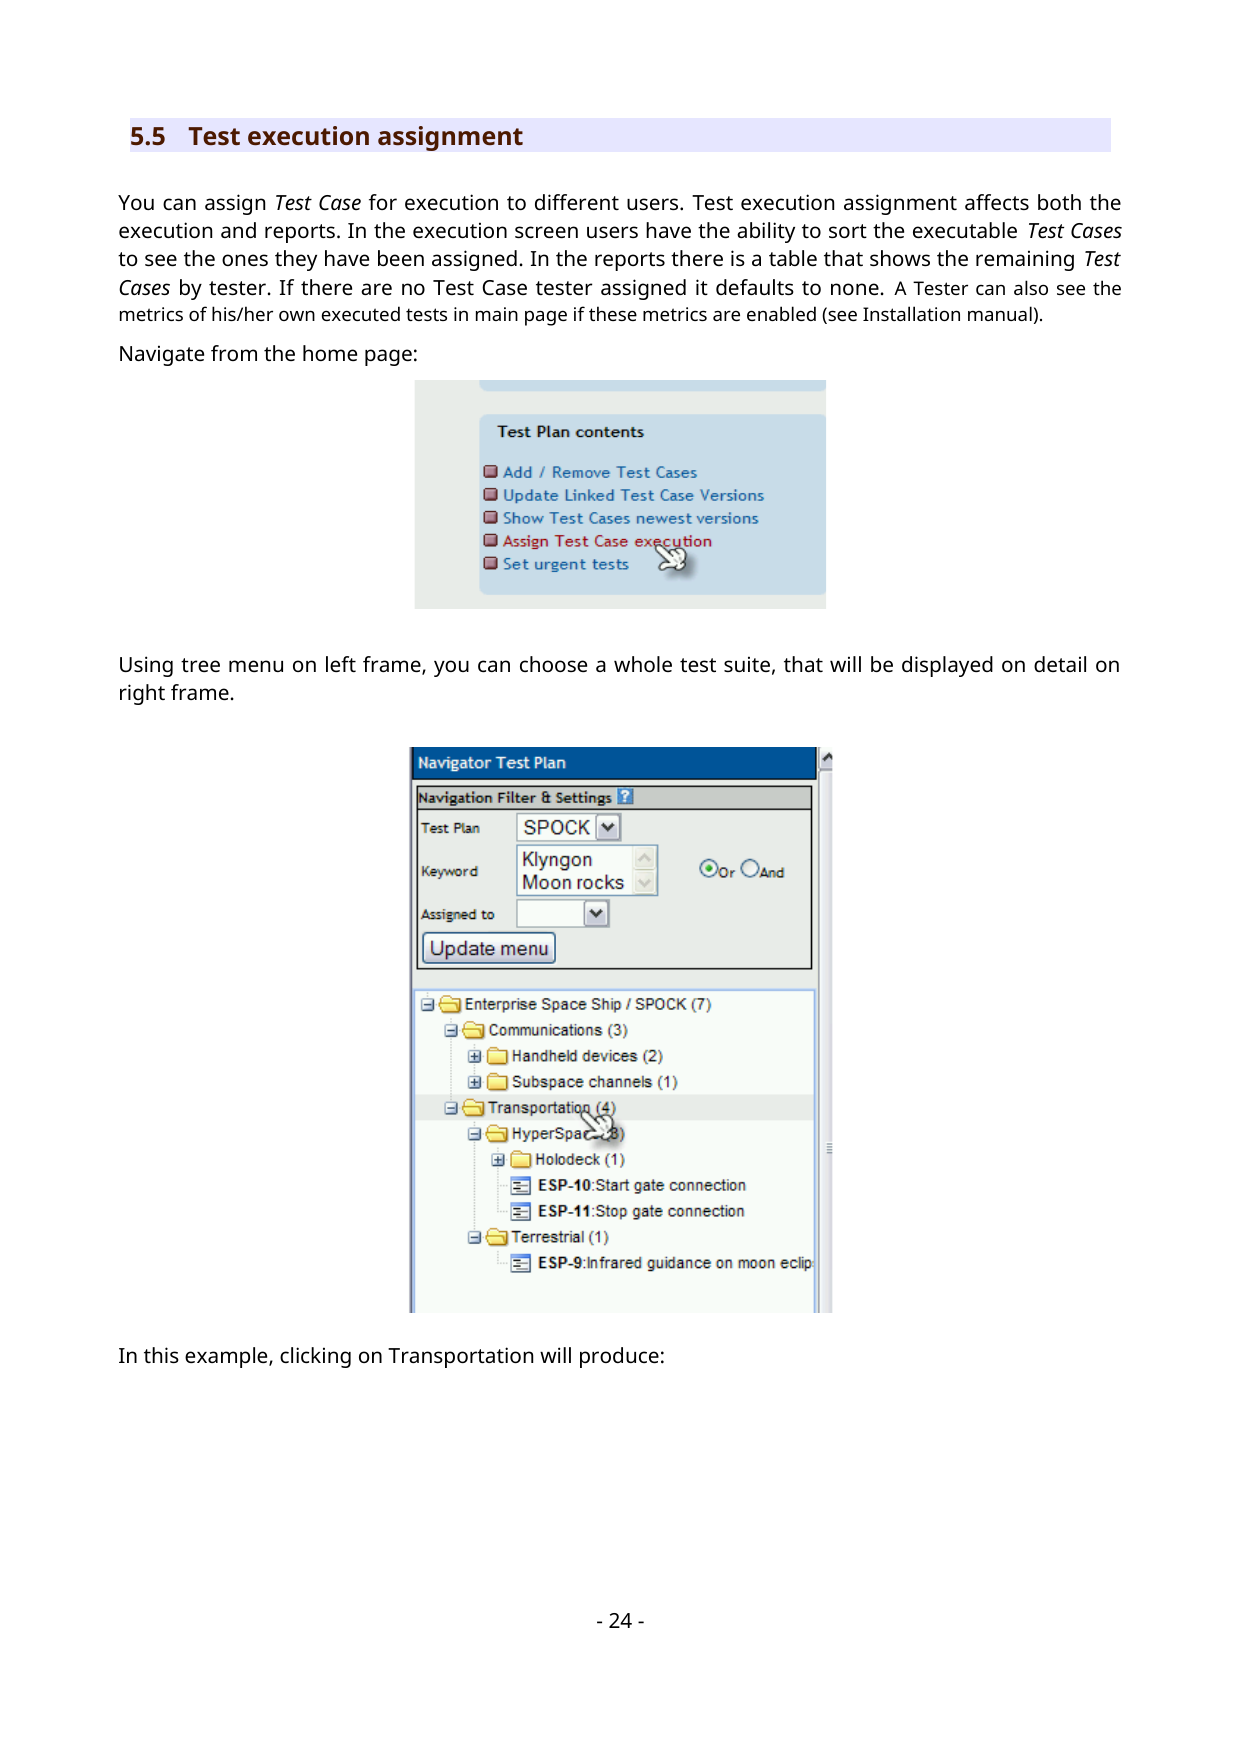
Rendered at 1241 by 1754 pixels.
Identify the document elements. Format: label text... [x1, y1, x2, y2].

text Using tree menu on left frame, you can choose a whole test suite, that will be displayed on detail on right frame. [118, 650, 1122, 707]
picture [408, 747, 833, 1313]
picture [414, 380, 827, 609]
text You can assign Test Case for execution to different users. Test execution assignment affects both the execution and reports. In the execution screen users have the ability to sort the executable Test Cases to see the ones they have been assigned. In the reports there is a table that shows the remaining Test Cases by tester. If there are no Test Case tester assigned it defaults to none. A Tester can also see the metrics of his/her own executed tests in main page if these metrics are enabled (see Installation manual). [118, 188, 1122, 327]
text In this example, clicking on Transportation will produce: [118, 1341, 1122, 1369]
subtitle Test execution assignment [130, 118, 1111, 152]
text Navigate from the home page: [118, 339, 1122, 368]
